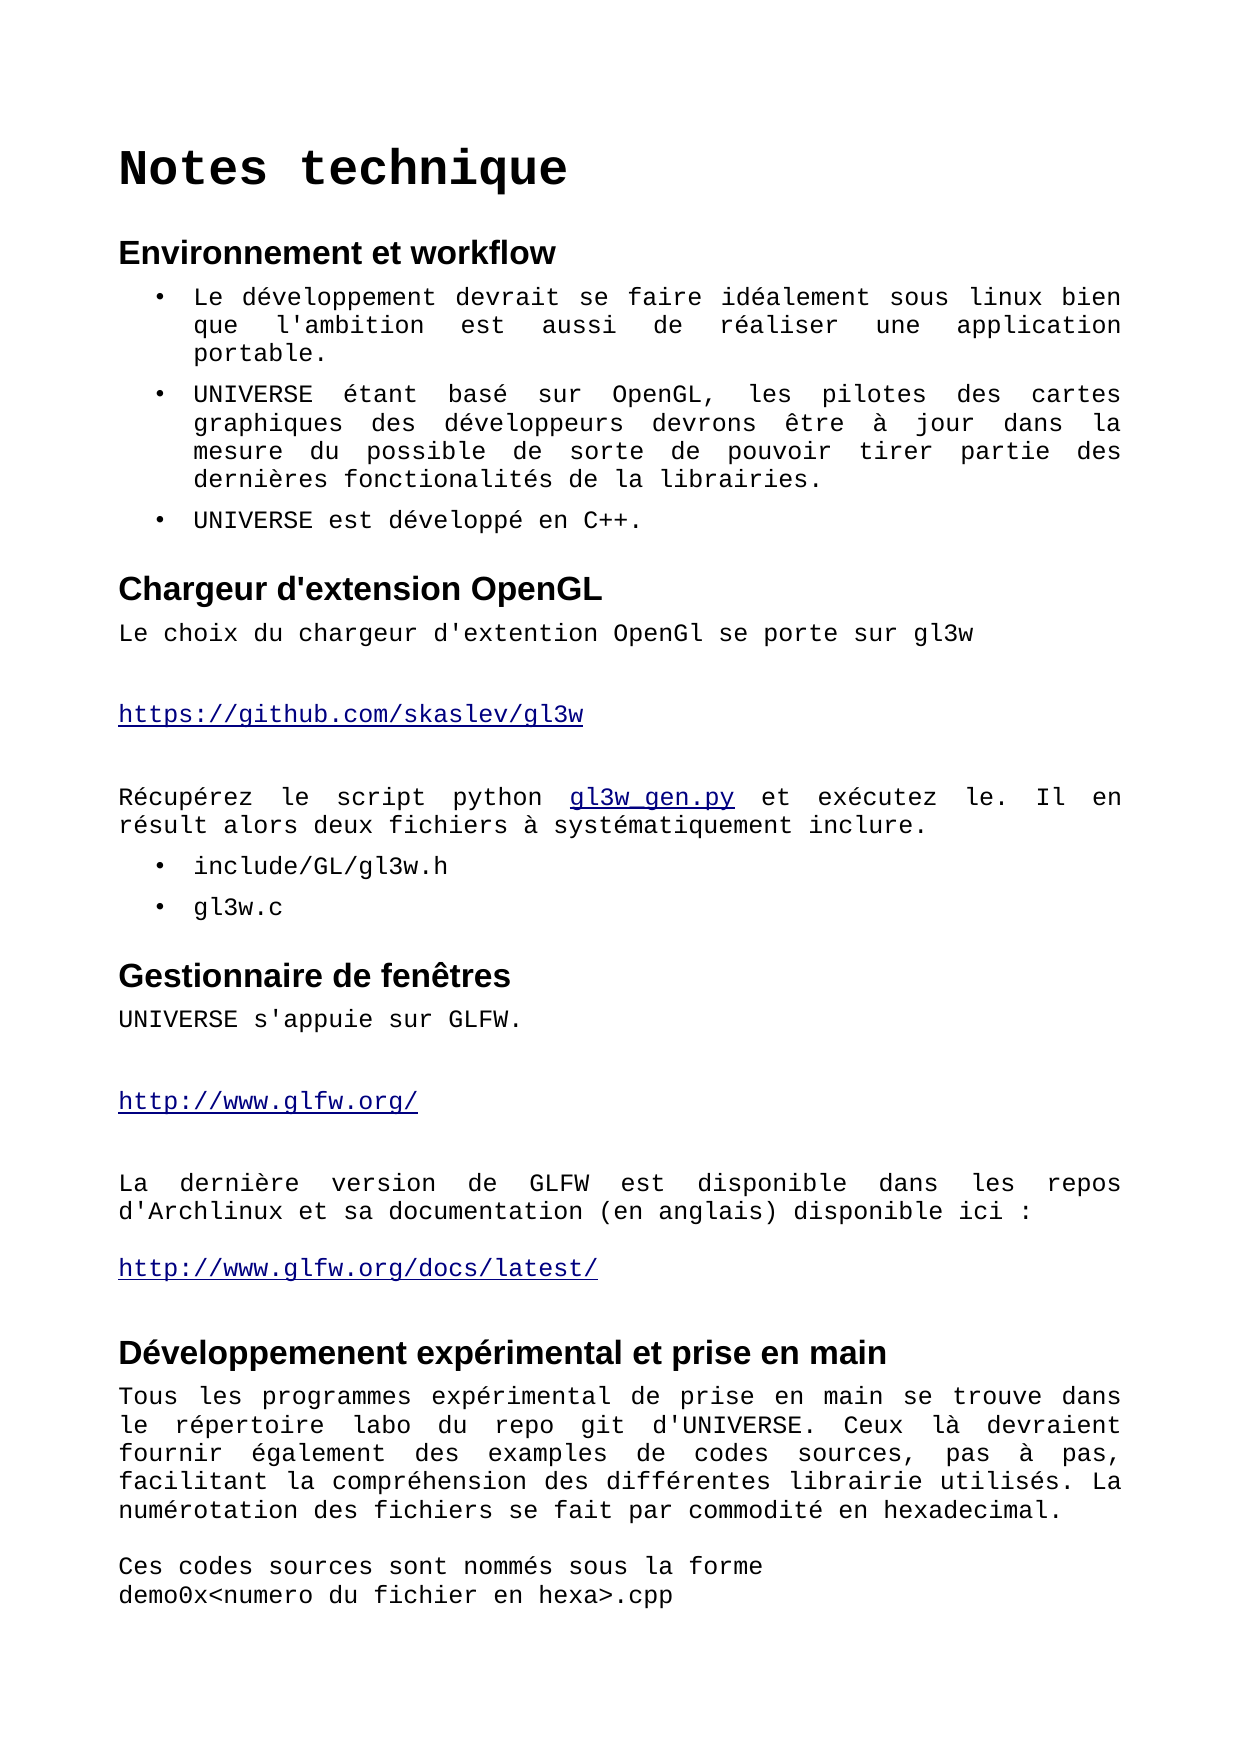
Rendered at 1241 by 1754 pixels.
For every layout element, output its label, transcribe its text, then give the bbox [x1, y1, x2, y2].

text https://github.com/skaslev/gl3w [118, 702, 1122, 730]
text Tous les programmes expérimental de prise en main se trouve dans le répertoire labo du repo git d'UNIVERSE. Ceux là devraient fournir également des examples de codes sources, pas à pas, facilitant la compréhension des différentes librairie utilisés. La numérotation des fichiers se fait par commodité en hexadecimal. [118, 1384, 1122, 1526]
list Le développement devrait se faire idéalement sous linux bien que l'ambition est aussi de réaliser une application portable. [156, 284, 1122, 369]
text Ces codes sources sont nommés sous la forme [118, 1554, 1122, 1582]
text Récupérez le script python gl3w_gen.py et exécutez le. Il en résult alors deux fichiers à systématiquement inclure. [118, 784, 1122, 841]
text http://www.glfw.org/ [118, 1089, 1122, 1117]
list UNIVERSE est développé en C++. [156, 508, 1122, 536]
list gl3w.c [156, 894, 1122, 922]
subtitle Notes technique [118, 143, 1122, 200]
subtitle Environnement et workflow [118, 233, 1122, 272]
text demo0x<numero du fichier en hexa>.cpp [118, 1582, 1122, 1611]
subtitle Développemenent expérimental et prise en main [118, 1333, 1122, 1371]
subtitle Chargeur d'extension OpenGL [118, 569, 1122, 608]
text UNIVERSE s'appuie sur GLFW. [118, 1007, 1122, 1035]
list include/GL/gl3w.h [156, 853, 1122, 882]
text http://www.glfw.org/docs/latest/ [118, 1255, 1122, 1284]
text La dernière version de GLFW est disponible dans les repos d'Archlinux et sa documentation (en anglais) disponible ici : [118, 1170, 1122, 1227]
text Le choix du chargeur d'extention OpenGl se porte sur gl3w [118, 620, 1122, 649]
list UNIVERSE étant basé sur OpenGL, les pilotes des cartes graphiques des développeurs devrons être à jour dans la mesure du possible de sorte de pouvoir tirer partie des dernières fonctionalités de la librairies. [156, 382, 1122, 495]
subtitle Gestionnaire de fenêtres [118, 956, 1122, 994]
